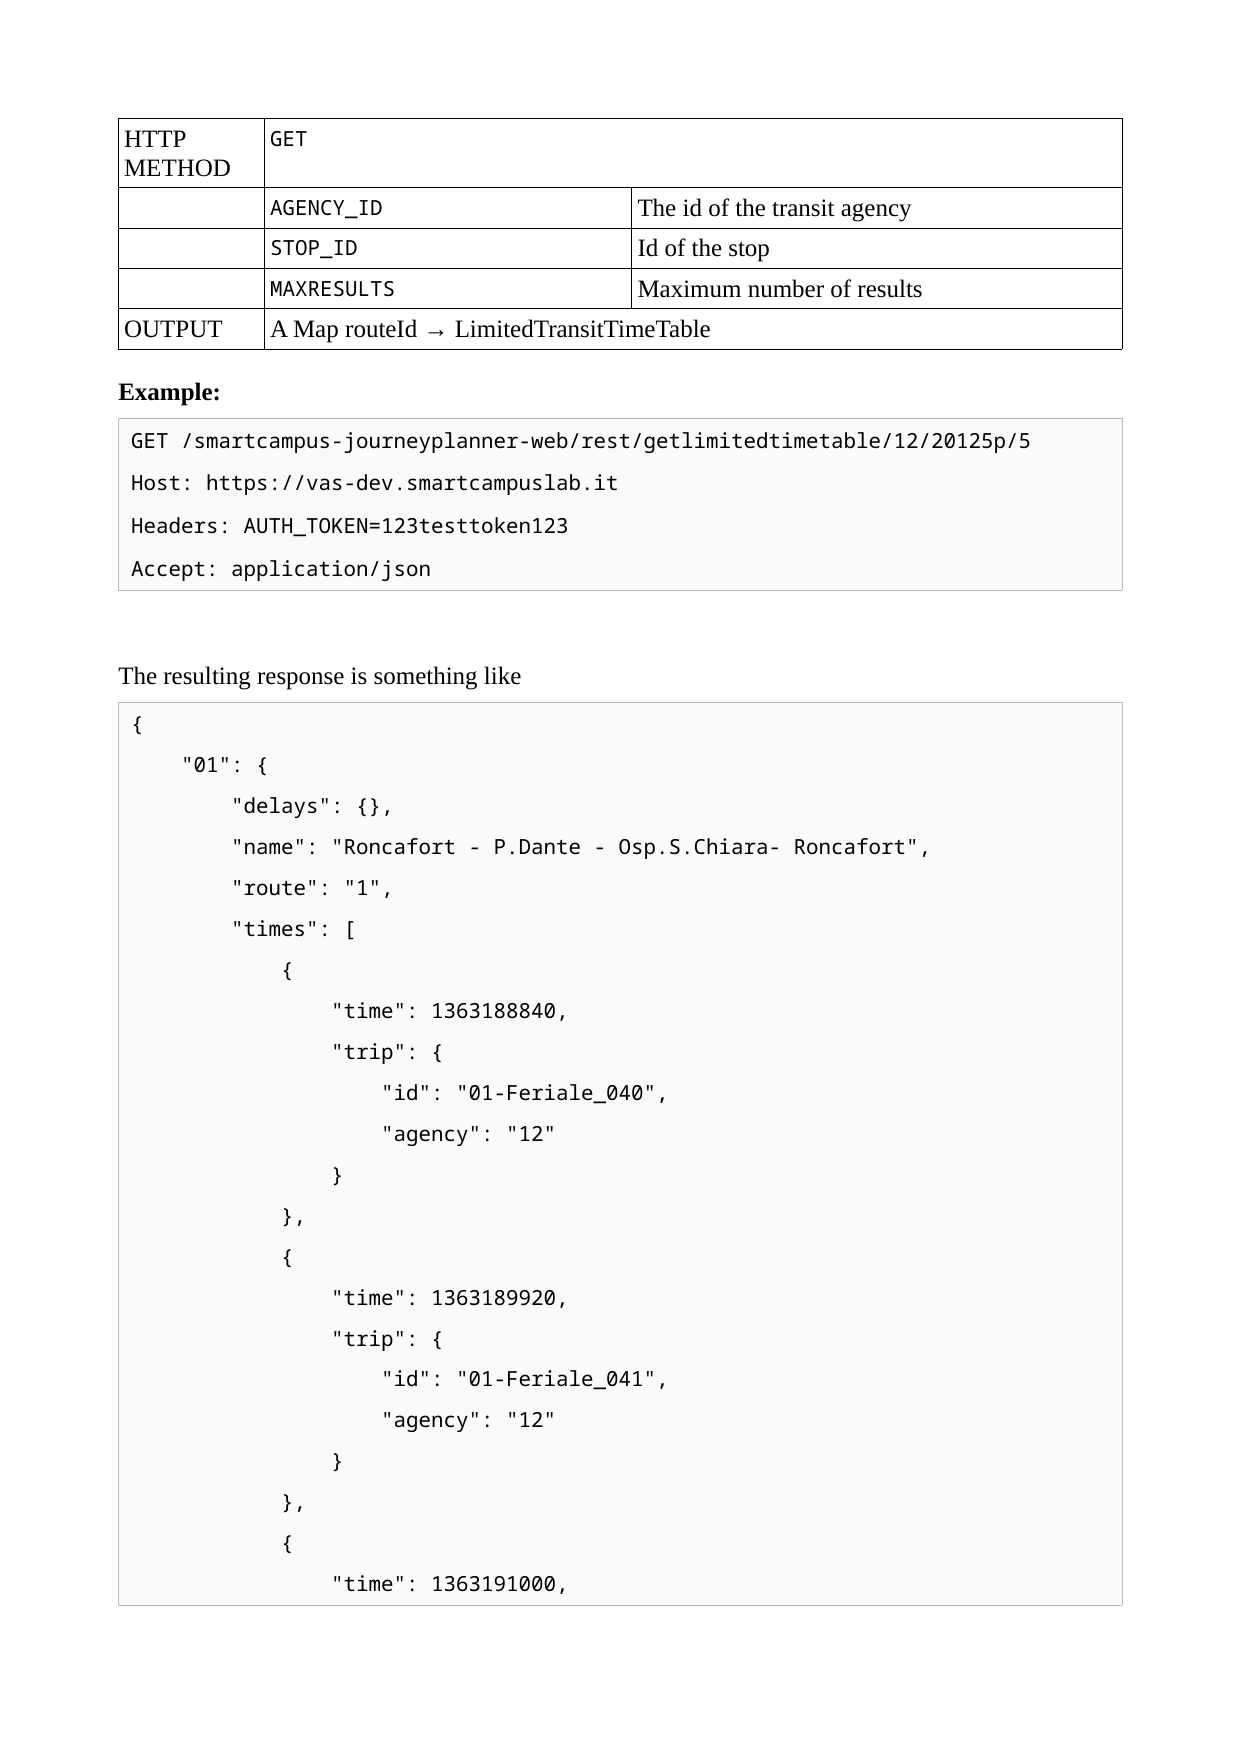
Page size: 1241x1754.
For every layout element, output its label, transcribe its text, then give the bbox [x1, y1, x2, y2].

text } [119, 1439, 1122, 1475]
table_cell The id of the transit agency [632, 188, 1122, 227]
text "trip": { [119, 1316, 1122, 1352]
table_cell MAXRESULTS [265, 269, 631, 308]
table_cell OUTPUT [119, 309, 264, 348]
table_cell [119, 269, 264, 308]
text The resulting response is something like [118, 661, 1122, 689]
text { [119, 1234, 1122, 1270]
text "agency": "12" [119, 1111, 1122, 1147]
text }, [119, 1480, 1122, 1516]
text "delays": {}, [119, 784, 1122, 820]
table_cell GET [265, 119, 1122, 187]
text Host: https://vas-dev.smartcampuslab.it [119, 461, 1122, 497]
table_cell Id of the stop [632, 229, 1122, 268]
table_cell [119, 229, 264, 268]
text { [119, 703, 1122, 738]
text Example: [118, 377, 1122, 406]
text "time": 1363189920, [119, 1275, 1122, 1311]
text "time": 1363191000, [119, 1562, 1122, 1605]
text Accept: application/json [119, 546, 1122, 590]
text "trip": { [119, 1029, 1122, 1066]
text { [119, 948, 1122, 984]
text "id": "01-Feriale_041", [119, 1357, 1122, 1393]
text "agency": "12" [119, 1398, 1122, 1434]
table_cell Maximum number of results [632, 269, 1122, 308]
text }, [119, 1193, 1122, 1229]
text } [119, 1152, 1122, 1188]
text GET /smartcampus-journeyplanner-web/rest/getlimitedtimetable/12/20125p/5 [119, 419, 1122, 454]
text { [119, 1521, 1122, 1557]
text Headers: AUTH_TOKEN=123testtoken123 [119, 503, 1122, 539]
table_cell [119, 188, 264, 227]
text "01": { [119, 743, 1122, 779]
text "times": [ [119, 907, 1122, 943]
table_cell A Map routeId → LimitedTransitTimeTable [265, 309, 1122, 348]
text "time": 1363188840, [119, 988, 1122, 1024]
table_cell AGENCY_ID [265, 188, 631, 227]
table_cell STOP_ID [265, 229, 631, 268]
text "name": "Roncafort - P.Dante - Osp.S.Chiara- Roncafort", [119, 825, 1122, 861]
text "id": "01-Feriale_040", [119, 1070, 1122, 1106]
text "route": "1", [119, 866, 1122, 902]
table_cell HTTP METHOD [119, 119, 264, 187]
